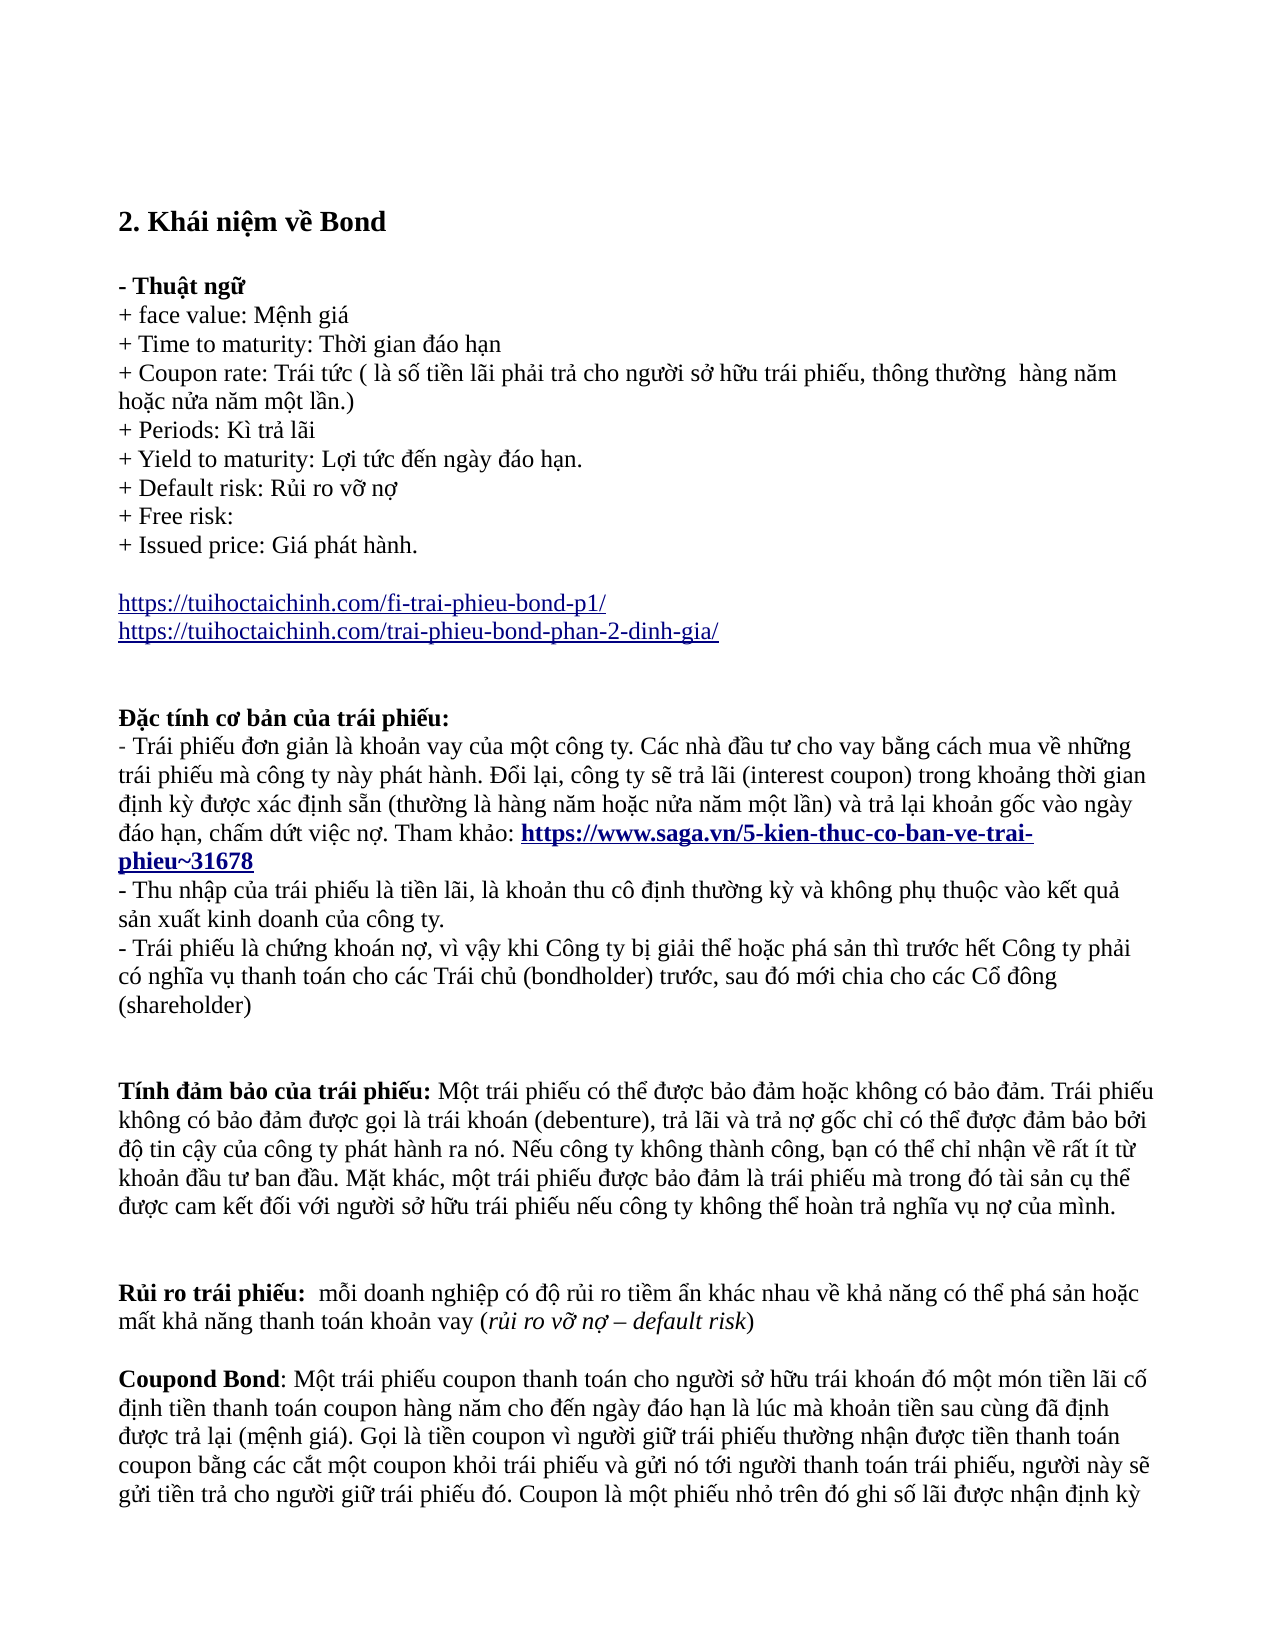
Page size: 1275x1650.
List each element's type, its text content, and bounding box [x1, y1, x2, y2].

text Rủi ro trái phiếu: mỗi doanh nghiệp có độ rủi ro tiềm ẩn khác nhau về khả năng có thể phá sản hoặc mất khả năng thanh toán khoản vay (rủi ro vỡ nợ – default risk) [118, 1278, 1157, 1335]
text + Issued price: Giá phát hành. [118, 530, 1157, 559]
text + face value: Mệnh giá [118, 300, 1157, 329]
text + Periods: Kì trả lãi [118, 415, 1157, 444]
text + Free risk: [118, 501, 1157, 530]
text + Default risk: Rủi ro vỡ nợ [118, 473, 1157, 501]
text - Thuật ngữ [118, 271, 1157, 300]
text - Thu nhập của trái phiếu là tiền lãi, là khoản thu cô định thường kỳ và không phụ thuộc vào kết quả sản xuất kinh doanh của công ty. [118, 875, 1157, 933]
text - Trái phiếu đơn giản là khoản vay của một công ty. Các nhà đầu tư cho vay bằng cách mua về những trái phiếu mà công ty này phát hành. Đổi lại, công ty sẽ trả lãi (interest coupon) trong khoảng thời gian định kỳ được xác định sẵn (thường là hàng năm hoặc nửa năm một lần) và trả lại khoản gốc vào ngày đáo hạn, chấm dứt việc nợ. Tham khảo: https://www.saga.vn/5-kien-thuc-co-ban-ve-trai-phieu~31678 [118, 731, 1157, 875]
text - Trái phiếu là chứng khoán nợ, vì vậy khi Công ty bị giải thể hoặc phá sản thì trước hết Công ty phải có nghĩa vụ thanh toán cho các Trái chủ (bondholder) trước, sau đó mới chia cho các Cổ đông (shareholder) [118, 933, 1157, 1019]
text Đặc tính cơ bản của trái phiếu: [118, 703, 1157, 731]
text + Coupon rate: Trái tức ( là số tiền lãi phải trả cho người sở hữu trái phiếu, thông thường hàng năm hoặc nửa năm một lần.) [118, 358, 1157, 415]
text 2. Khái niệm về Bond [118, 204, 1157, 238]
text https://tuihoctaichinh.com/fi-trai-phieu-bond-p1/ [118, 588, 1157, 616]
text Tính đảm bảo của trái phiếu: Một trái phiếu có thể được bảo đảm hoặc không có bảo đảm. Trái phiếu không có bảo đảm được gọi là trái khoán (debenture), trả lãi và trả nợ gốc chỉ có thể được đảm bảo bởi độ tin cậy của công ty phát hành ra nó. Nếu công ty không thành công, bạn có thể chỉ nhận về rất ít từ khoản đầu tư ban đầu. Mặt khác, một trái phiếu được bảo đảm là trái phiếu mà trong đó tài sản cụ thể được cam kết đối với người sở hữu trái phiếu nếu công ty không thể hoàn trả nghĩa vụ nợ của mình. [118, 1076, 1157, 1220]
text + Time to maturity: Thời gian đáo hạn [118, 329, 1157, 358]
text + Yield to maturity: Lợi tức đến ngày đáo hạn. [118, 444, 1157, 473]
text Coupond Bond: Một trái phiếu coupon thanh toán cho người sở hữu trái khoán đó một món tiền lãi cố định tiền thanh toán coupon hàng năm cho đến ngày đáo hạn là lúc mà khoản tiền sau cùng đã định được trả lại (mệnh giá). Gọi là tiền coupon vì người giữ trái phiếu thường nhận được tiền thanh toán coupon bằng các cắt một coupon khỏi trái phiếu và gửi nó tới người thanh toán trái phiếu, người này sẽ gửi tiền trả cho người giữ trái phiếu đó. Coupon là một phiếu nhỏ trên đó ghi số lãi được nhận định kỳ [118, 1364, 1157, 1508]
text https://tuihoctaichinh.com/trai-phieu-bond-phan-2-dinh-gia/ [118, 616, 1157, 645]
